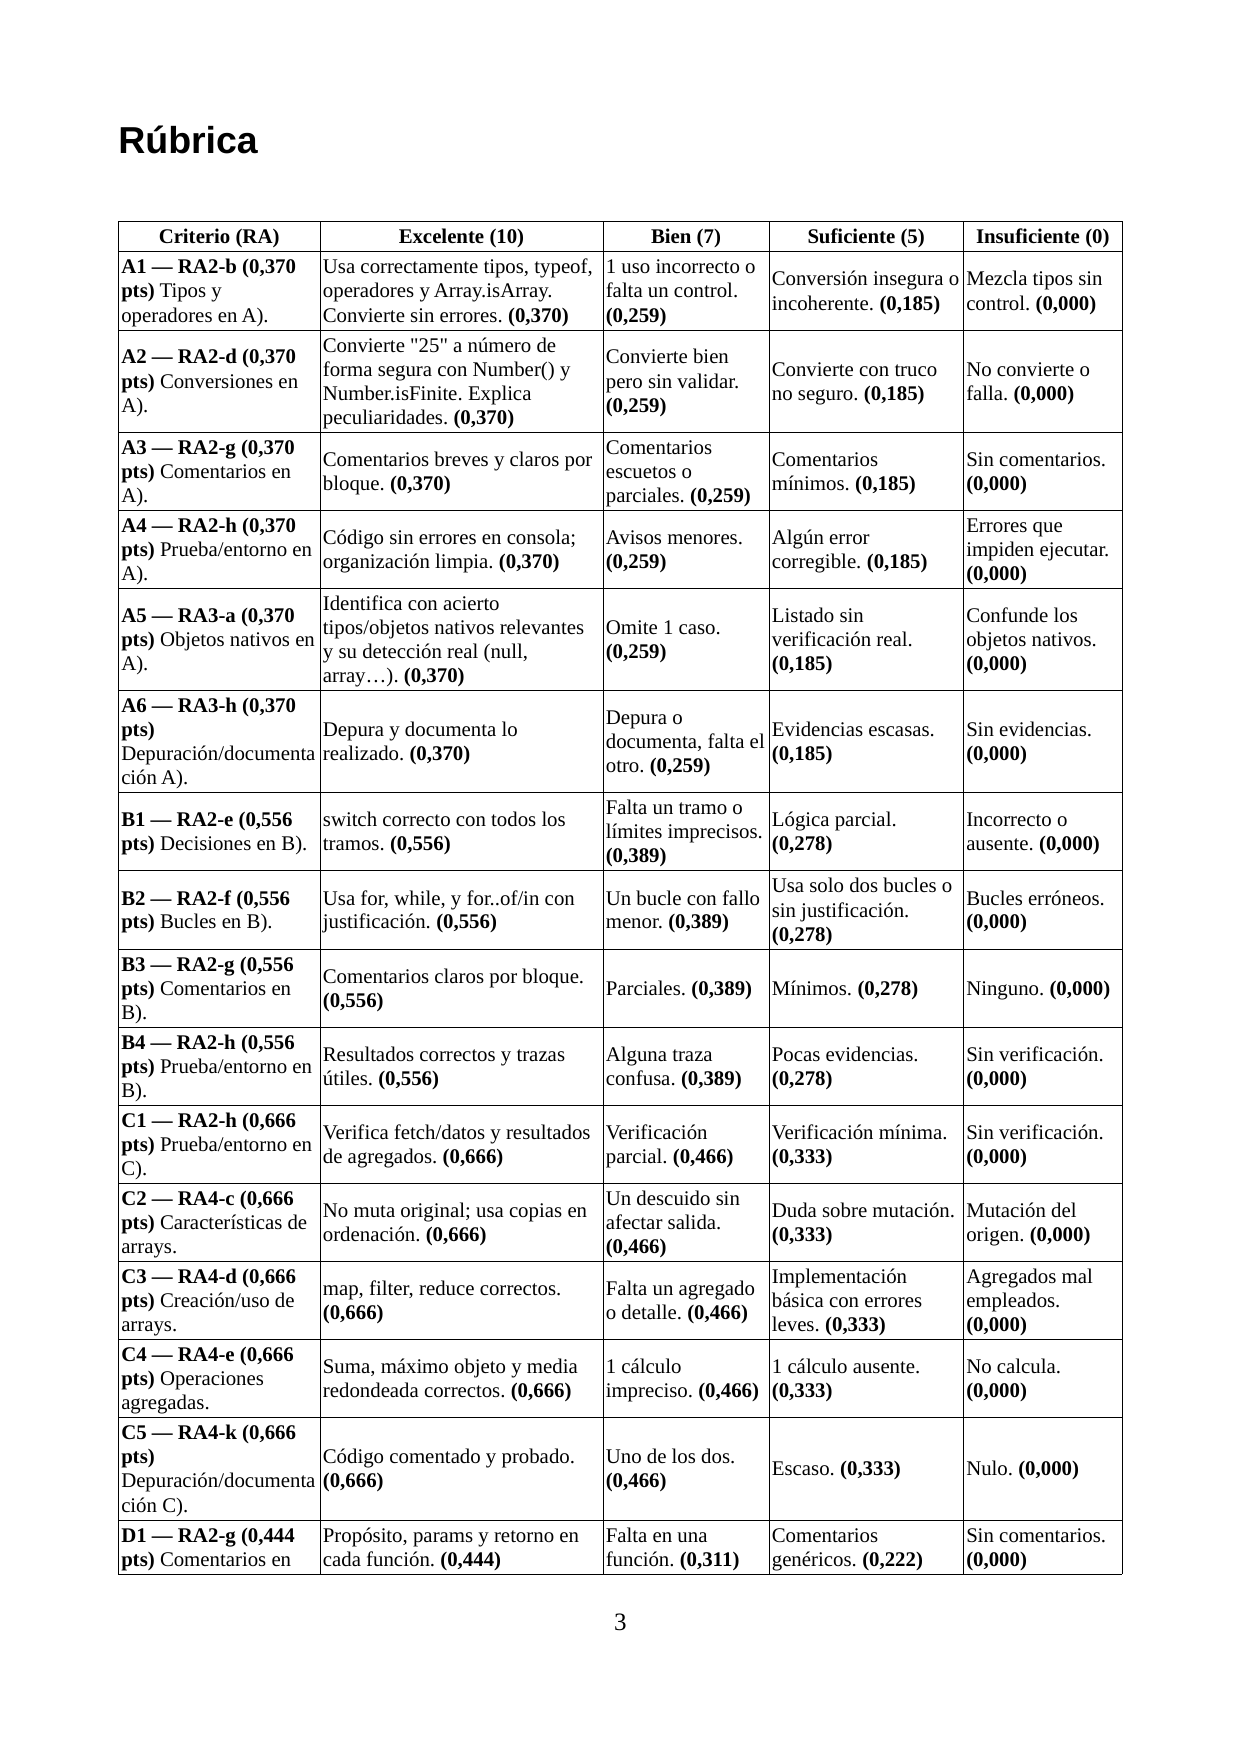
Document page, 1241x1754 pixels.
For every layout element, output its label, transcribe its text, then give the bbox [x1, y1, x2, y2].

table_cell No convierte o falla. (0,000) [964, 331, 1122, 432]
table_cell Uno de los dos. (0,466) [604, 1418, 769, 1519]
table_cell Resultados correctos y trazas útiles. (0,556) [321, 1028, 603, 1105]
table_header Criterio (RA) [119, 222, 320, 251]
table_cell Comentarios mínimos. (0,185) [770, 433, 963, 510]
table_cell Sin comentarios. (0,000) [964, 1521, 1122, 1573]
table_cell 1 uso incorrecto o falta un control. (0,259) [604, 252, 769, 329]
table_cell Mínimos. (0,278) [770, 950, 963, 1027]
table_cell Propósito, params y retorno en cada función. (0,444) [321, 1521, 603, 1573]
table_cell Sin verificación. (0,000) [964, 1028, 1122, 1105]
table_cell D1 — RA2-g (0,444 pts) Comentarios en [119, 1521, 320, 1573]
table_cell Ninguno. (0,000) [964, 950, 1122, 1027]
table_cell Convierte "25" a número de forma segura con Number() y Number.isFinite. Explica peculiaridades. (0,370) [321, 331, 603, 432]
table_cell Listado sin verificación real. (0,185) [770, 589, 963, 690]
table_cell No calcula. (0,000) [964, 1340, 1122, 1417]
table_cell A3 — RA2-g (0,370 pts) Comentarios en A). [119, 433, 320, 510]
table_cell Un descuido sin afectar salida. (0,466) [604, 1184, 769, 1261]
table_cell Sin comentarios. (0,000) [964, 433, 1122, 510]
table_cell Conversión insegura o incoherente. (0,185) [770, 252, 963, 329]
table_cell A5 — RA3-a (0,370 pts) Objetos nativos en A). [119, 589, 320, 690]
table_cell Omite 1 caso. (0,259) [604, 589, 769, 690]
table_cell Pocas evidencias. (0,278) [770, 1028, 963, 1105]
table_cell Escaso. (0,333) [770, 1418, 963, 1519]
table_cell C3 — RA4-d (0,666 pts) Creación/uso de arrays. [119, 1262, 320, 1339]
table_cell Comentarios escuetos o parciales. (0,259) [604, 433, 769, 510]
table_cell Verificación mínima. (0,333) [770, 1106, 963, 1183]
table_cell Usa solo dos bucles o sin justificación. (0,278) [770, 871, 963, 948]
table_cell B4 — RA2-h (0,556 pts) Prueba/entorno en B). [119, 1028, 320, 1105]
table_cell No muta original; usa copias en ordenación. (0,666) [321, 1184, 603, 1261]
table_cell Verificación parcial. (0,466) [604, 1106, 769, 1183]
table_cell Sin verificación. (0,000) [964, 1106, 1122, 1183]
table_cell Usa correctamente tipos, typeof, operadores y Array.isArray. Convierte sin errores. (0,370) [321, 252, 603, 329]
table_cell Mezcla tipos sin control. (0,000) [964, 252, 1122, 329]
table_cell Evidencias escasas. (0,185) [770, 691, 963, 792]
table_cell Confunde los objetos nativos. (0,000) [964, 589, 1122, 690]
table_cell C2 — RA4-c (0,666 pts) Características de arrays. [119, 1184, 320, 1261]
table_cell Falta un tramo o límites imprecisos. (0,389) [604, 793, 769, 870]
table_cell Suma, máximo objeto y media redondeada correctos. (0,666) [321, 1340, 603, 1417]
table_cell Depura y documenta lo realizado. (0,370) [321, 691, 603, 792]
table_cell A1 — RA2-b (0,370 pts) Tipos y operadores en A). [119, 252, 320, 329]
table_cell C4 — RA4-e (0,666 pts) Operaciones agregadas. [119, 1340, 320, 1417]
table_cell A2 — RA2-d (0,370 pts) Conversiones en A). [119, 331, 320, 432]
table_cell Usa for, while, y for..of/in con justificación. (0,556) [321, 871, 603, 948]
table_cell Agregados mal empleados. (0,000) [964, 1262, 1122, 1339]
table_cell A4 — RA2-h (0,370 pts) Prueba/entorno en A). [119, 511, 320, 588]
table_cell Mutación del origen. (0,000) [964, 1184, 1122, 1261]
table_cell C1 — RA2-h (0,666 pts) Prueba/entorno en C). [119, 1106, 320, 1183]
subtitle Rúbrica [118, 118, 1122, 161]
table_header Suficiente (5) [770, 222, 963, 251]
table_cell Falta en una función. (0,311) [604, 1521, 769, 1573]
table_cell C5 — RA4-k (0,666 pts) Depuración/documentación C). [119, 1418, 320, 1519]
table_cell Verifica fetch/datos y resultados de agregados. (0,666) [321, 1106, 603, 1183]
table_cell Falta un agregado o detalle. (0,466) [604, 1262, 769, 1339]
table_cell Implementación básica con errores leves. (0,333) [770, 1262, 963, 1339]
table_cell 1 cálculo ausente. (0,333) [770, 1340, 963, 1417]
table_cell Algún error corregible. (0,185) [770, 511, 963, 588]
table_cell Código sin errores en consola; organización limpia. (0,370) [321, 511, 603, 588]
table_cell B2 — RA2-f (0,556 pts) Bucles en B). [119, 871, 320, 948]
table_header Excelente (10) [321, 222, 603, 251]
table_cell Identifica con acierto tipos/objetos nativos relevantes y su detección real (null, array…). (0,370) [321, 589, 603, 690]
table_cell map, filter, reduce correctos. (0,666) [321, 1262, 603, 1339]
table_header Insuficiente (0) [964, 222, 1122, 251]
table_cell 1 cálculo impreciso. (0,466) [604, 1340, 769, 1417]
table_cell Código comentado y probado. (0,666) [321, 1418, 603, 1519]
table_cell Comentarios claros por bloque. (0,556) [321, 950, 603, 1027]
table_cell Errores que impiden ejecutar. (0,000) [964, 511, 1122, 588]
table_cell Convierte bien pero sin validar. (0,259) [604, 331, 769, 432]
table_cell Alguna traza confusa. (0,389) [604, 1028, 769, 1105]
table_cell Depura o documenta, falta el otro. (0,259) [604, 691, 769, 792]
table_cell A6 — RA3-h (0,370 pts) Depuración/documentación A). [119, 691, 320, 792]
table_cell Avisos menores. (0,259) [604, 511, 769, 588]
table_cell Convierte con truco no seguro. (0,185) [770, 331, 963, 432]
table_cell Incorrecto o ausente. (0,000) [964, 793, 1122, 870]
table_cell Nulo. (0,000) [964, 1418, 1122, 1519]
table_cell Sin evidencias. (0,000) [964, 691, 1122, 792]
table_cell switch correcto con todos los tramos. (0,556) [321, 793, 603, 870]
table_header Bien (7) [604, 222, 769, 251]
table_cell Comentarios genéricos. (0,222) [770, 1521, 963, 1573]
table_cell Un bucle con fallo menor. (0,389) [604, 871, 769, 948]
table_cell Bucles erróneos. (0,000) [964, 871, 1122, 948]
table_cell Duda sobre mutación. (0,333) [770, 1184, 963, 1261]
table_cell Lógica parcial. (0,278) [770, 793, 963, 870]
table_cell Comentarios breves y claros por bloque. (0,370) [321, 433, 603, 510]
table_cell B3 — RA2-g (0,556 pts) Comentarios en B). [119, 950, 320, 1027]
table_cell B1 — RA2-e (0,556 pts) Decisiones en B). [119, 793, 320, 870]
table_cell Parciales. (0,389) [604, 950, 769, 1027]
